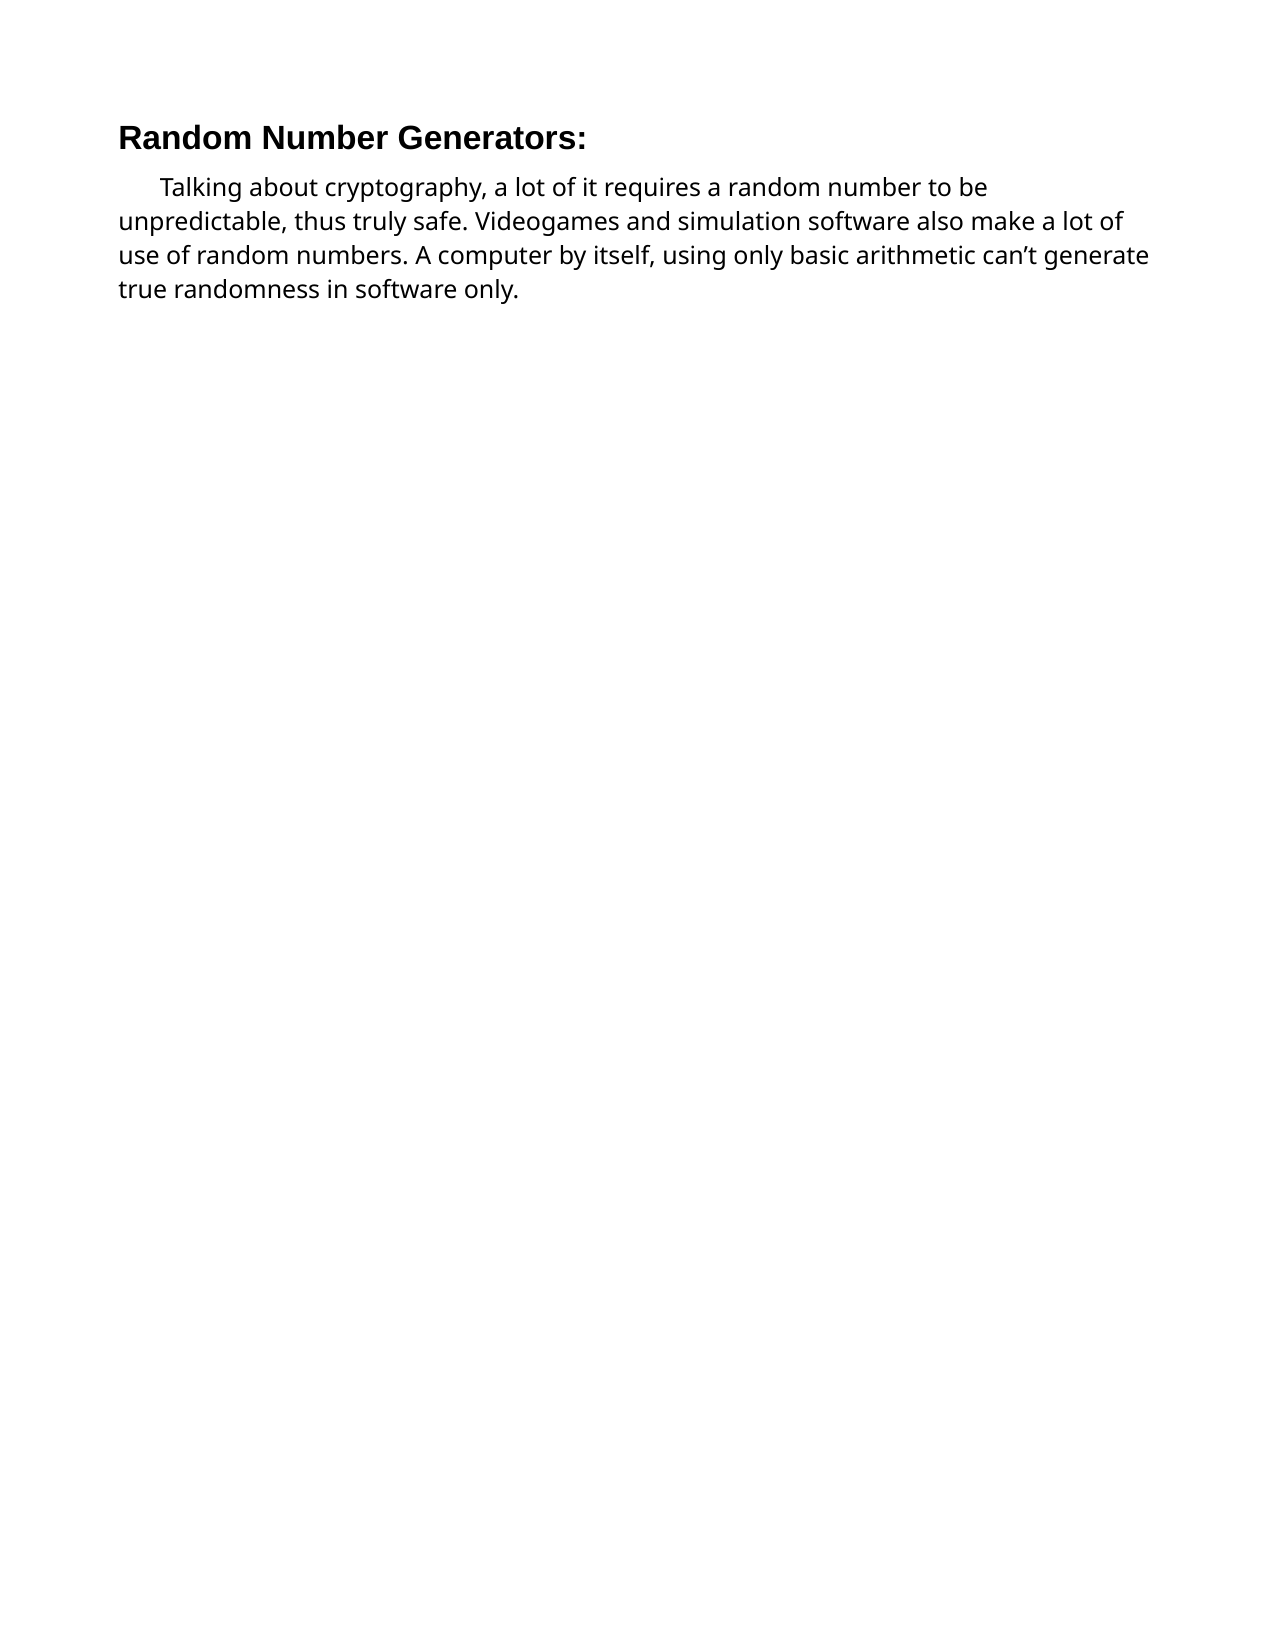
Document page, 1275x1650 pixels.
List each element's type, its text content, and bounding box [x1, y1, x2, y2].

subtitle Random Number Generators: [118, 118, 1157, 157]
text Talking about cryptography, a lot of it requires a random number to be unpredictable, thus truly safe. Videogames and simulation software also make a lot of use of random numbers. A computer by itself, using only basic arithmetic can’t generate true randomness in software only. [118, 169, 1157, 306]
